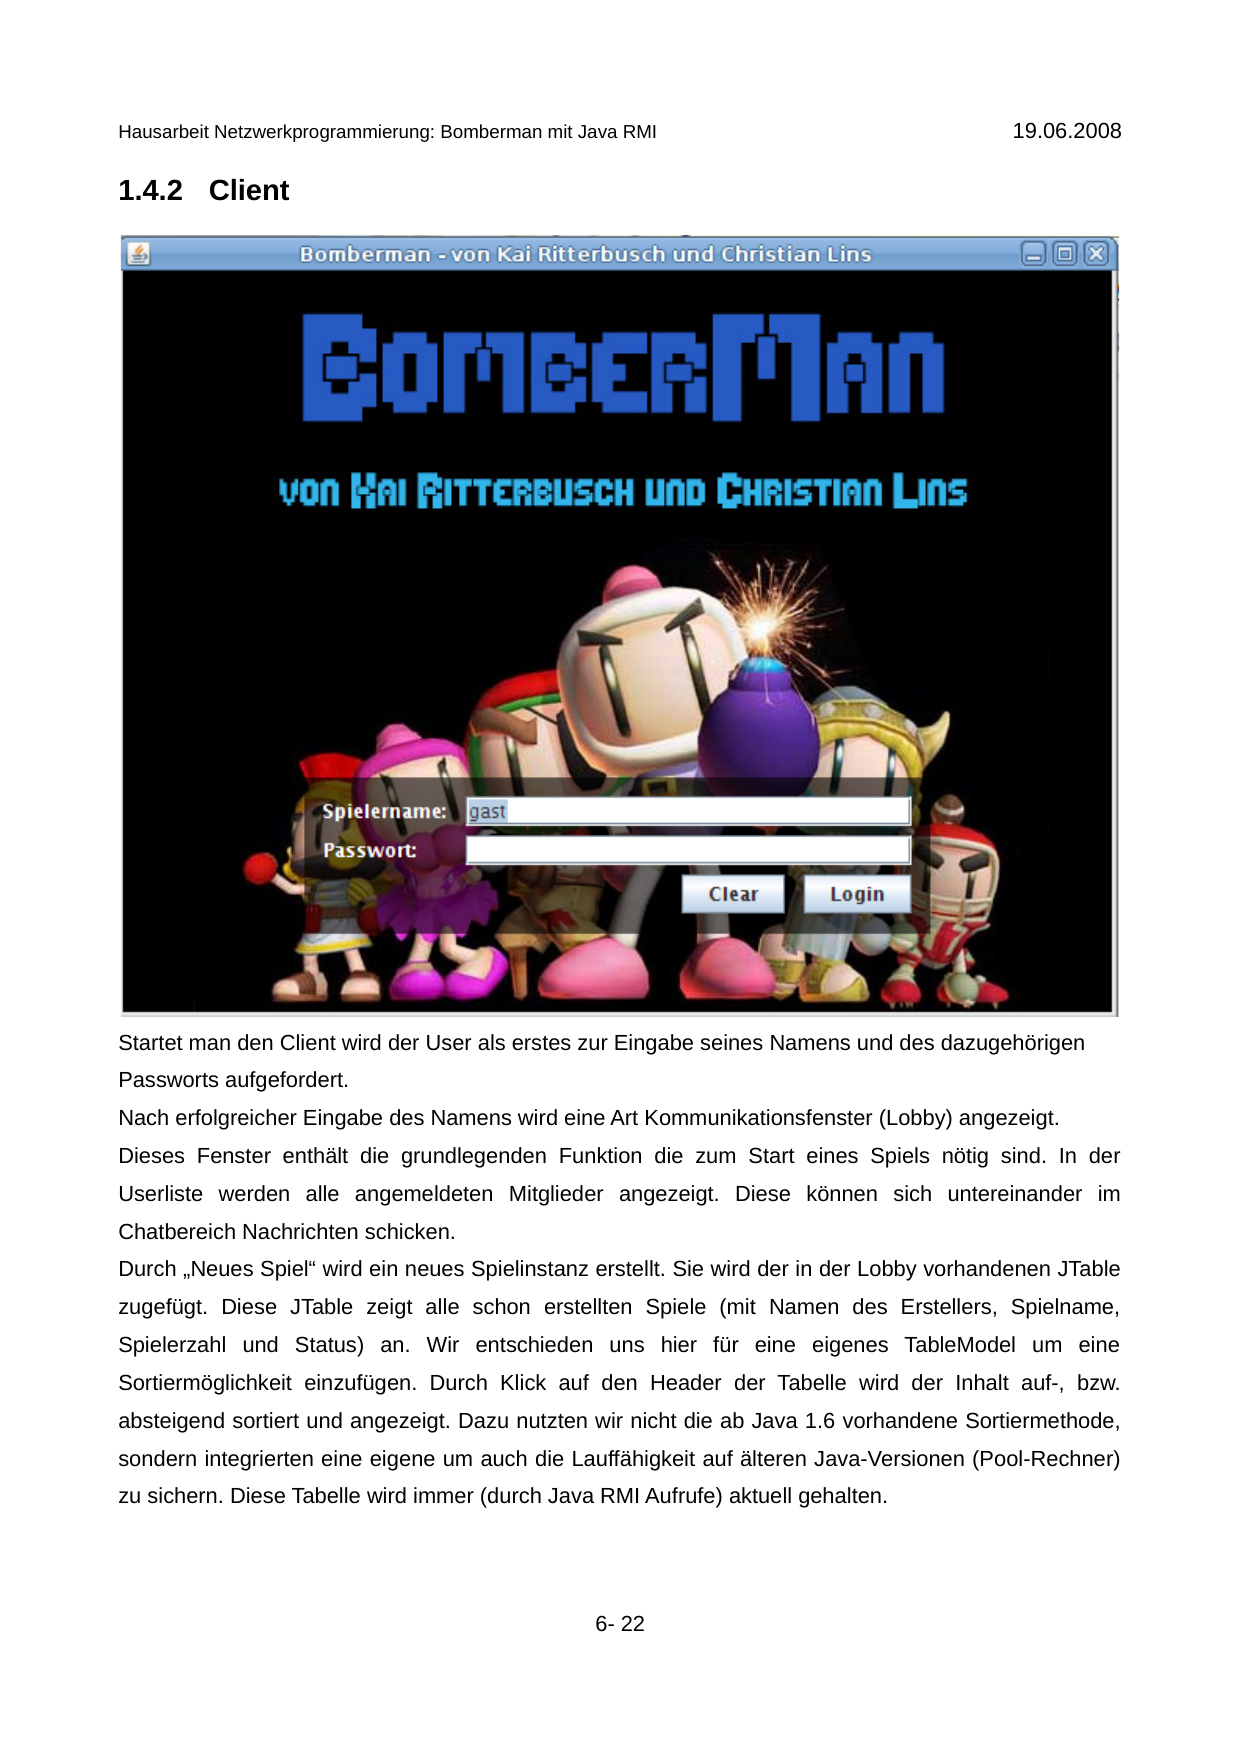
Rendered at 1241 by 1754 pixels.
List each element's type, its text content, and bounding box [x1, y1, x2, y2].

text Nach erfolgreicher Eingabe des Namens wird eine Art Kommunikationsfenster (Lobby) angezeigt. [118, 1105, 1122, 1130]
text Startet man den Client wird der User als erstes zur Eingabe seines Namens und des dazugehörigen Passworts aufgefordert. [118, 236, 1122, 1092]
text Dieses Fenster enthält die grundlegenden Funktion die zum Start eines Spiels nötig sind. In der Userliste werden alle angemeldeten Mitglieder angezeigt. Diese können sich untereinander im Chatbereich Nachrichten schicken. [118, 1143, 1122, 1244]
picture [120, 235, 1120, 1017]
text Durch „Neues Spiel“ wird ein neues Spielinstanz erstellt. Sie wird der in der Lobby vorhandenen JTable zugefügt. Diese JTable zeigt alle schon erstellten Spiele (mit Namen des Erstellers, Spielname, Spielerzahl und Status) an. Wir entschieden uns hier für eine eigenes TableModel um eine Sortiermöglichkeit einzufügen. Durch Klick auf den Header der Tabelle wird der Inhalt auf-, bzw. absteigend sortiert und angezeigt. Dazu nutzten wir nicht die ab Java 1.6 vorhandene Sortiermethode, sondern integrierten eine eigene um auch die Lauffähigkeit auf älteren Java-Versionen (Pool-Rechner) zu sichern. Diese Tabelle wird immer (durch Java RMI Aufrufe) aktuell gehalten. [118, 1256, 1122, 1508]
subtitle Client [118, 173, 1122, 206]
